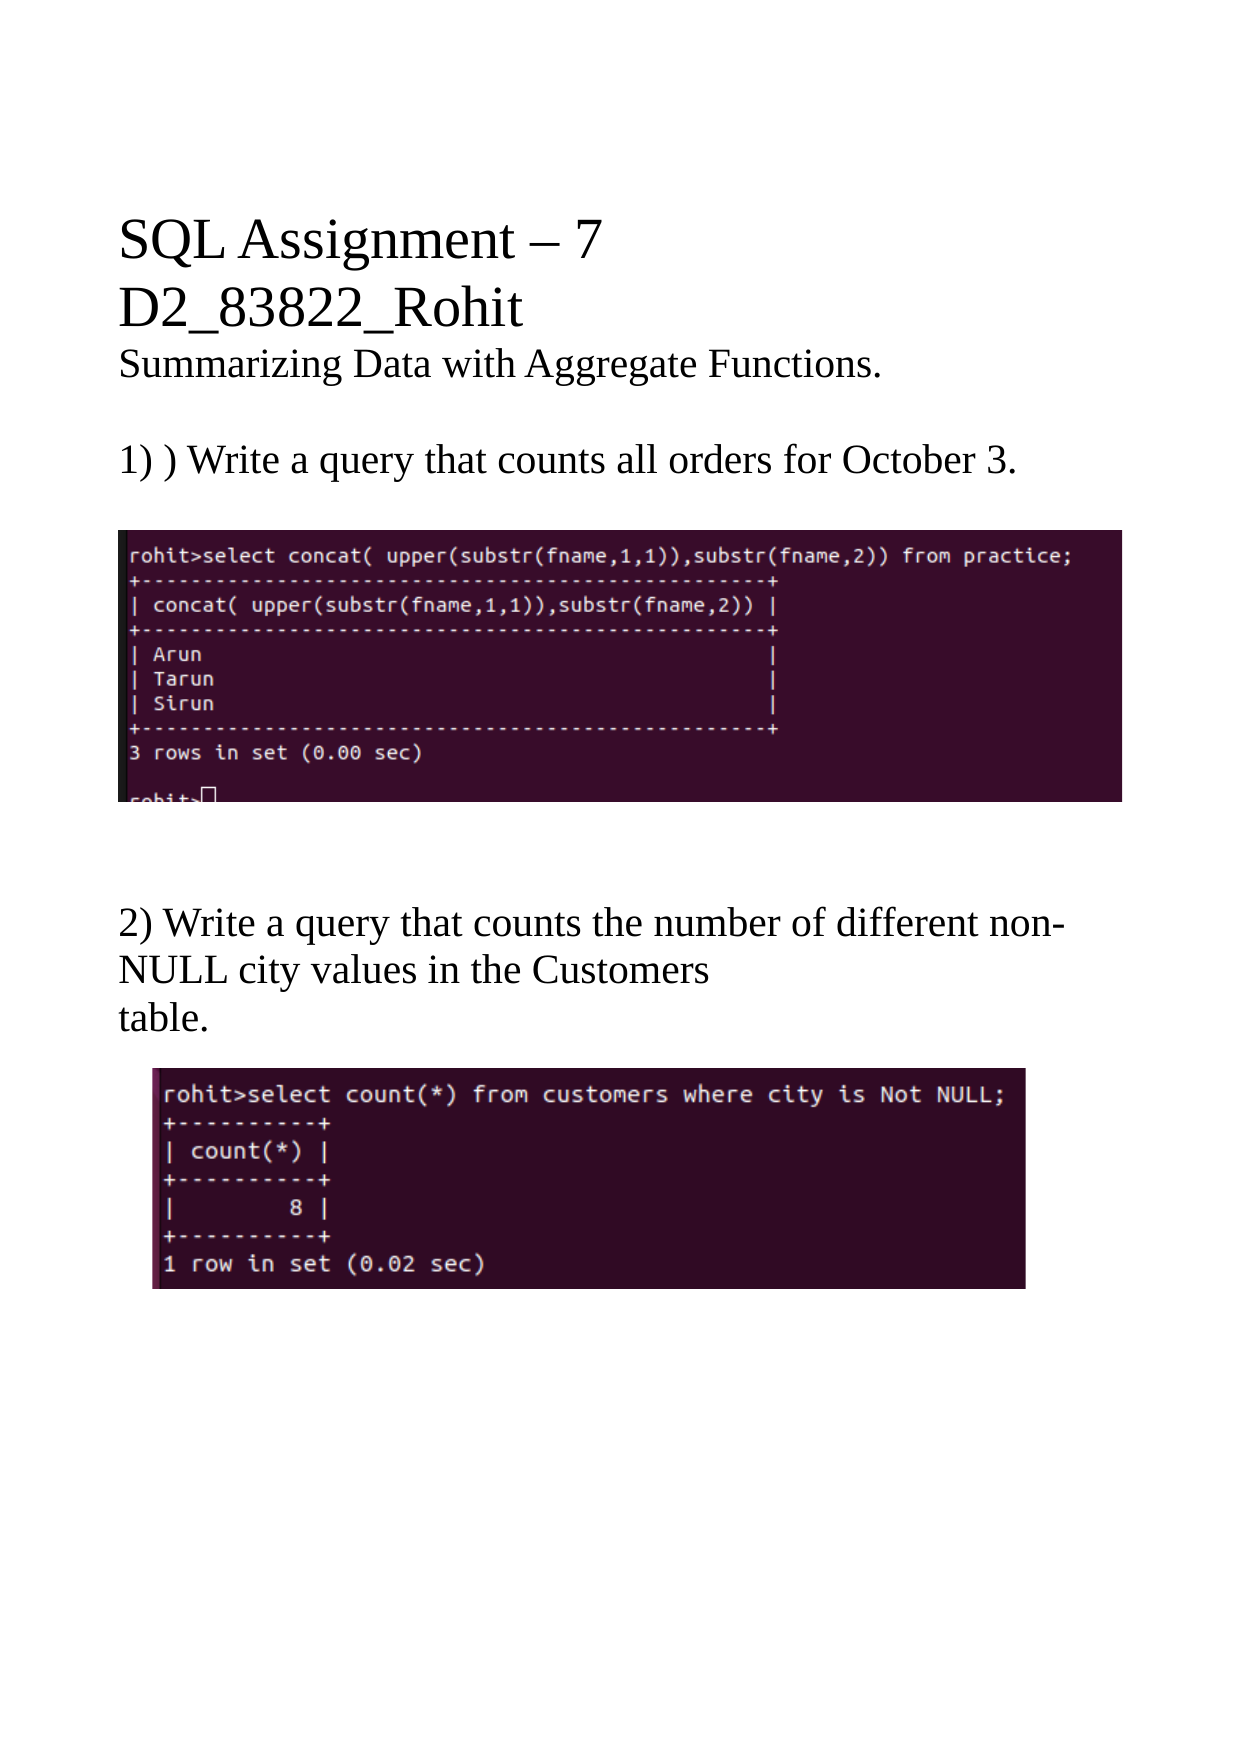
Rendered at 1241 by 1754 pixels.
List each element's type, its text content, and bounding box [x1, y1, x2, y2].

text Summarizing Data with Aggregate Functions. [118, 338, 1122, 386]
picture [152, 1068, 1026, 1289]
text 2) Write a query that counts the number of different non-NULL city values in the Customers [118, 897, 1122, 993]
text SQL Assignment – 7 [118, 204, 1122, 271]
text table. [118, 993, 1122, 1041]
picture [118, 530, 1123, 802]
text D2_83822_Rohit [118, 271, 1122, 338]
text 1) ) Write a query that counts all orders for October 3. [118, 434, 1122, 482]
